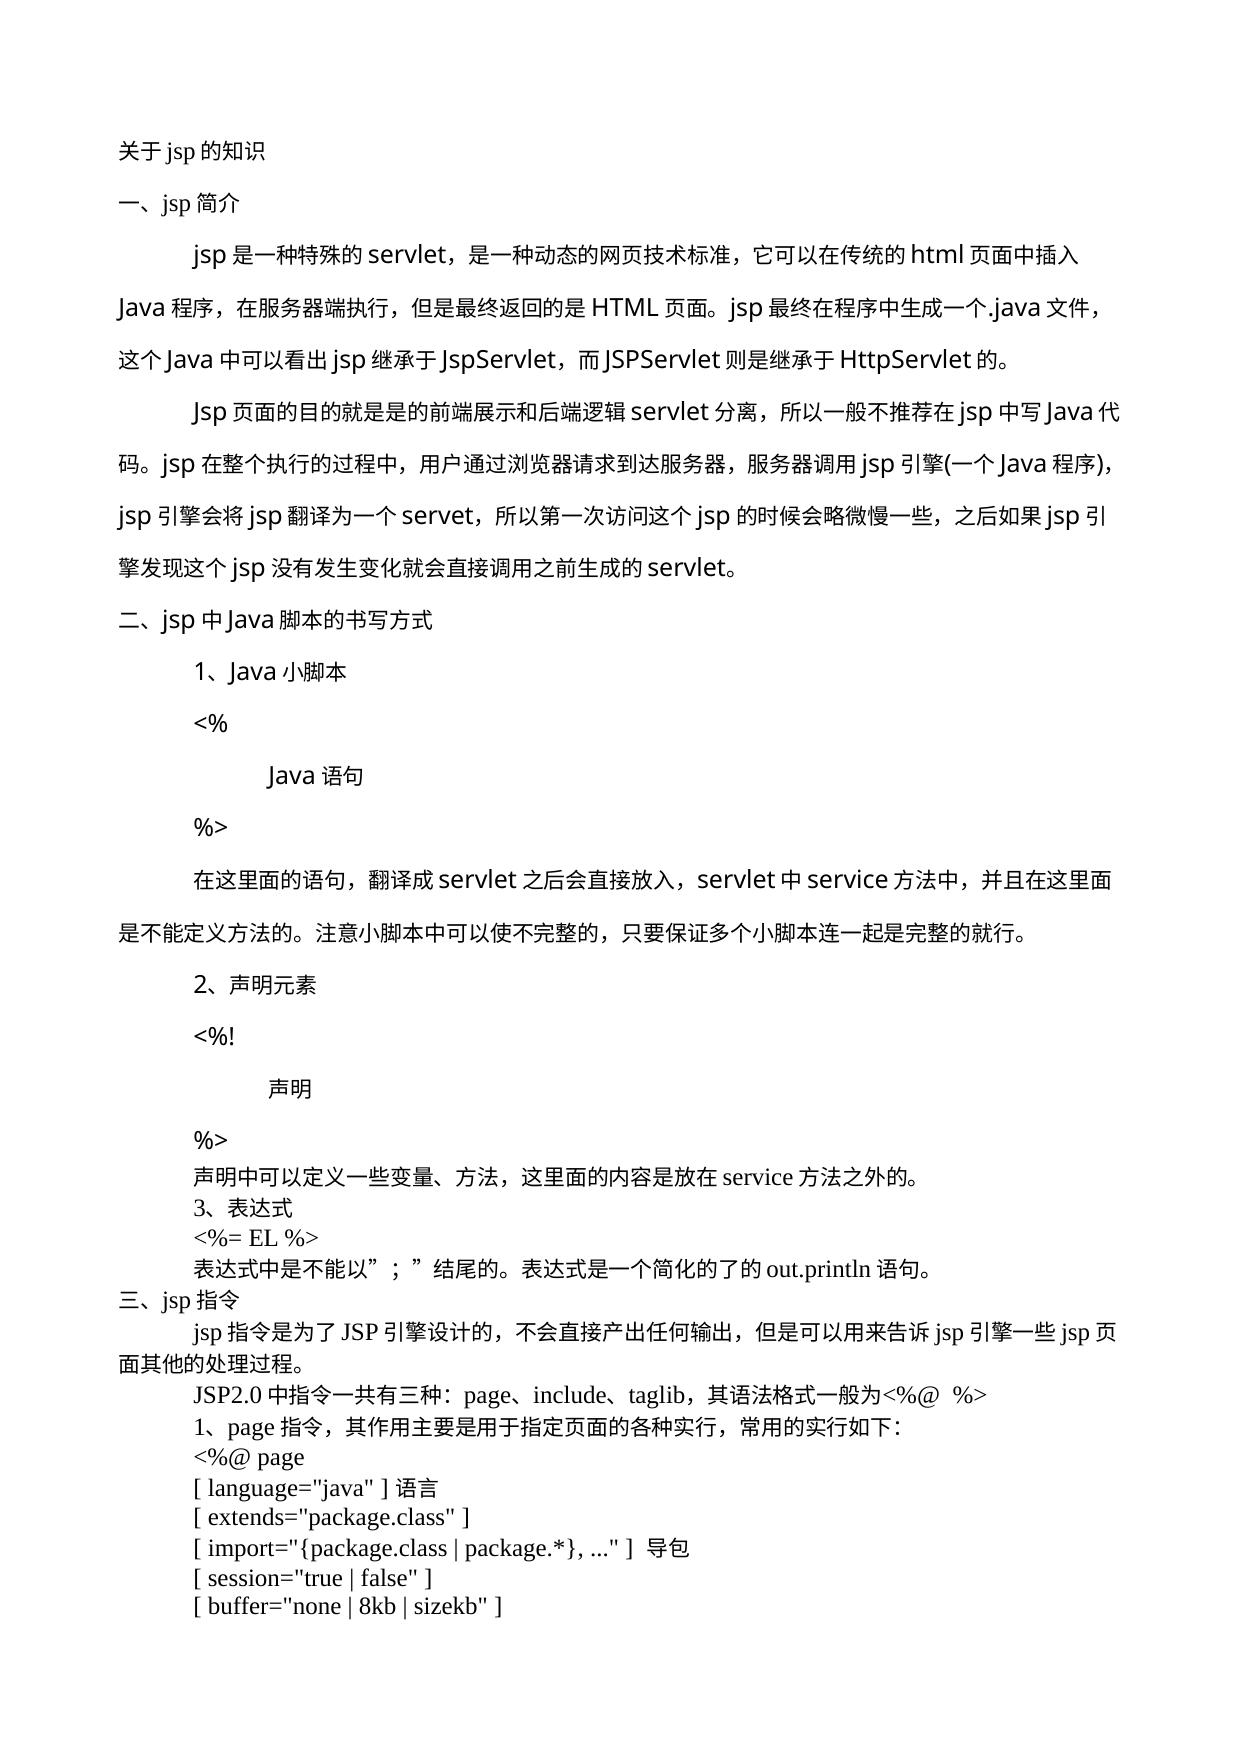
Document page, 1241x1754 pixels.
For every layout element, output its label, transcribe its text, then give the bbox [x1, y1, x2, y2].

text 3、表达式 [118, 1191, 1122, 1223]
text 关于jsp的知识 [118, 118, 1122, 170]
text 声明中可以定义一些变量、方法，这里面的内容是放在service方法之外的。 [118, 1160, 1122, 1191]
text 在这里面的语句，翻译成servlet之后会直接放入，servlet中service方法中，并且在这里面是不能定义方法的。注意小脚本中可以使不完整的，只要保证多个小脚本连一起是完整的就行。 [118, 847, 1122, 951]
text jsp指令是为了JSP引擎设计的，不会直接产出任何输出，但是可以用来告诉jsp引擎一些jsp页面其他的处理过程。 [118, 1315, 1122, 1378]
text 表达式中是不能以”；”结尾的。表达式是一个简化的了的out.println语句。 [118, 1252, 1122, 1283]
text %> [118, 1108, 1122, 1160]
text [ language="java" ] 语言 [118, 1471, 1122, 1502]
text Jsp页面的目的就是是的前端展示和后端逻辑servlet分离，所以一般不推荐在jsp中写Java代码。jsp在整个执行的过程中，用户通过浏览器请求到达服务器，服务器调用jsp引擎(一个Java程序)，jsp引擎会将jsp翻译为一个servet，所以第一次访问这个jsp的时候会略微慢一些，之后如果jsp引擎发现这个jsp没有发生变化就会直接调用之前生成的servlet。 [118, 378, 1122, 587]
text <%! [118, 1003, 1122, 1056]
text <% [118, 691, 1122, 743]
text JSP2.0中指令一共有三种：page、include、taglib，其语法格式一般为<%@ %> [118, 1378, 1122, 1410]
text Java语句 [118, 743, 1122, 795]
text jsp是一种特殊的servlet，是一种动态的网页技术标准，它可以在传统的html页面中插入Java程序，在服务器端执行，但是最终返回的是HTML页面。jsp最终在程序中生成一个.java文件，这个Java中可以看出jsp继承于JspServlet，而JSPServlet则是继承于HttpServlet的。 [118, 222, 1122, 378]
text <%@ page [118, 1442, 1122, 1471]
text 三、jsp指令 [118, 1283, 1122, 1315]
text 二、jsp中Java脚本的书写方式 [118, 587, 1122, 639]
text 1、page指令，其作用主要是用于指定页面的各种实行，常用的实行如下： [118, 1410, 1122, 1442]
text 1、Java小脚本 [118, 639, 1122, 691]
text <%= EL %> [118, 1223, 1122, 1252]
text 声明 [118, 1056, 1122, 1108]
text [ extends="package.class" ] [118, 1502, 1122, 1531]
text %> [118, 795, 1122, 847]
text [ import="{package.class | package.*}, ..." ] 导包 [118, 1531, 1122, 1563]
text 一、jsp简介 [118, 170, 1122, 222]
text 2、声明元素 [118, 951, 1122, 1003]
text [ session="true | false" ] [118, 1563, 1122, 1591]
text [ buffer="none | 8kb | sizekb" ] [118, 1591, 1122, 1620]
